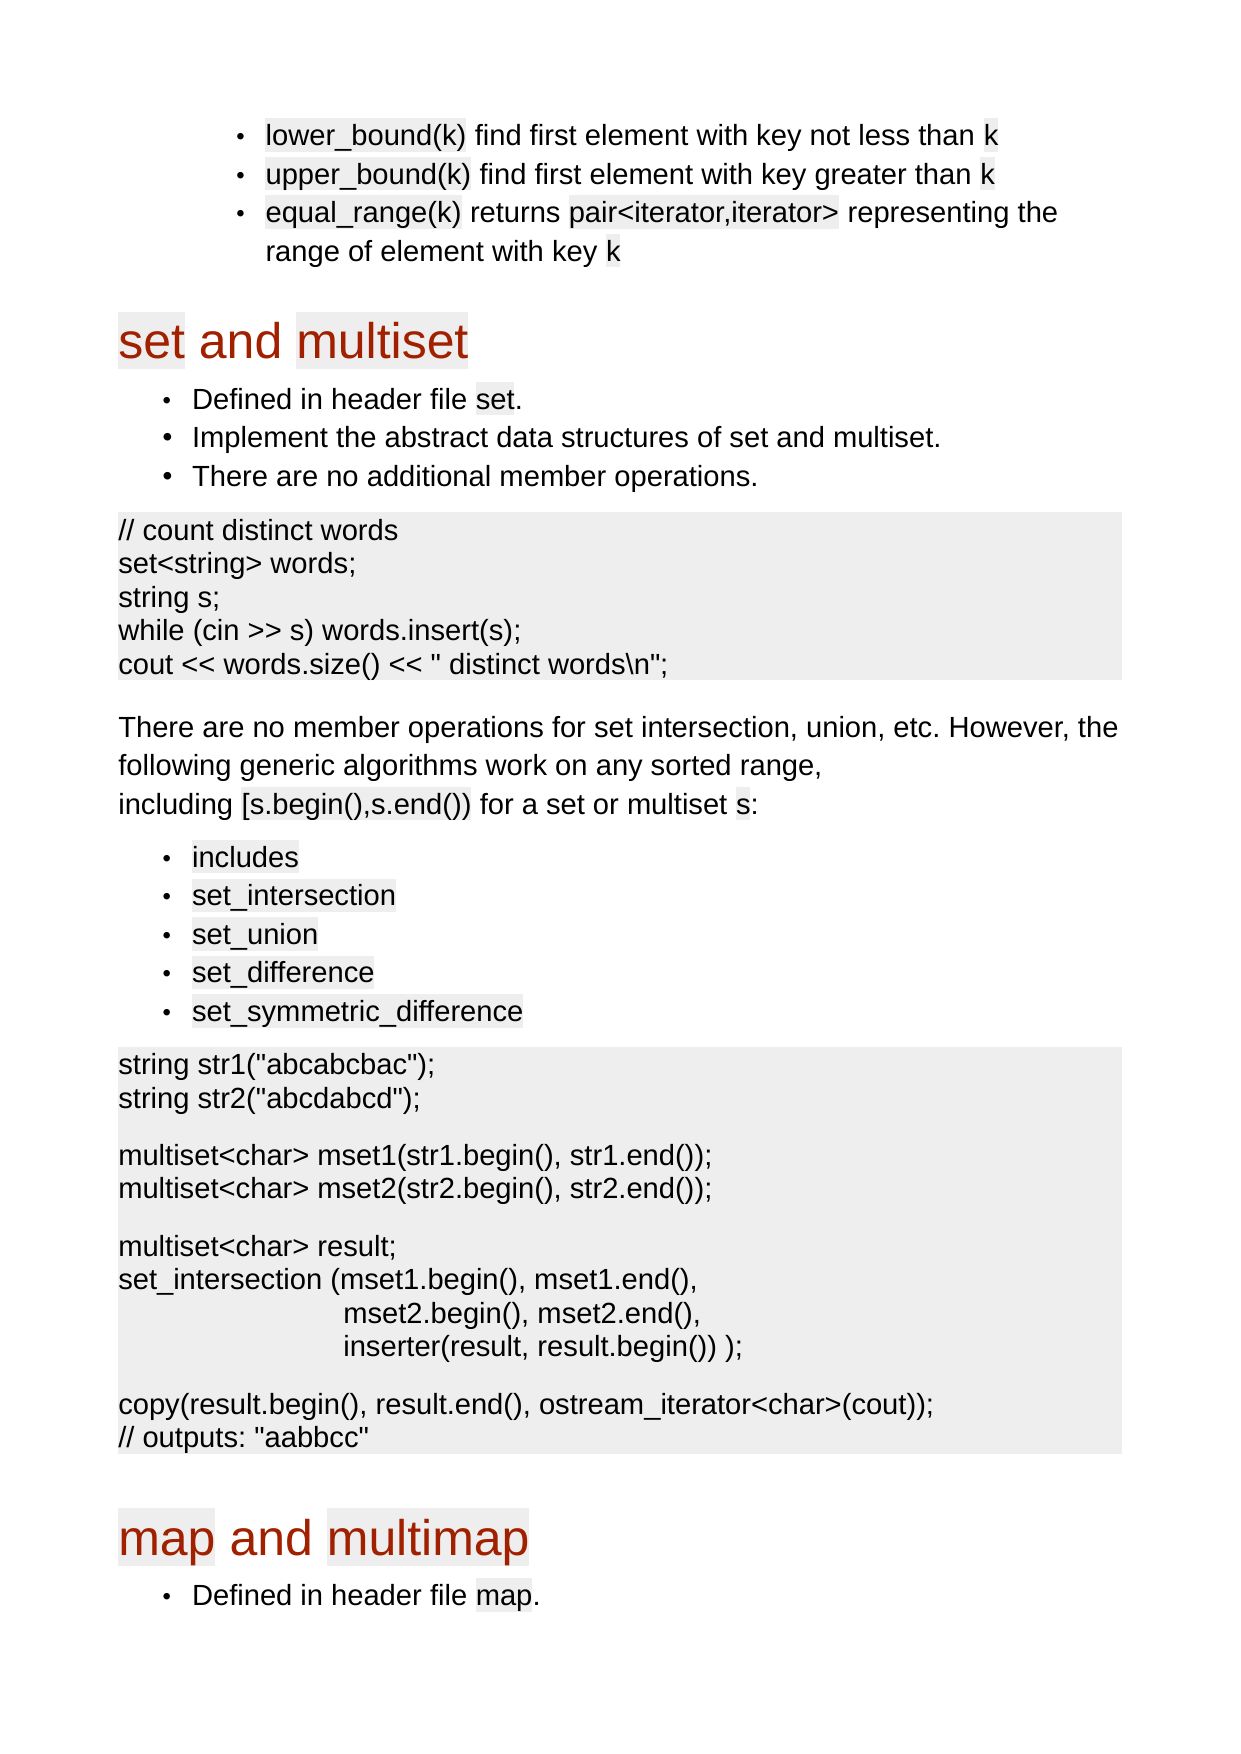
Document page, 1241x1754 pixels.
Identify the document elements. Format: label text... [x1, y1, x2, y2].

list set_intersection [162, 878, 1122, 912]
text while (cin >> s) words.insert(s); [118, 613, 1122, 647]
text // count distinct words [118, 512, 1122, 546]
list includes [162, 840, 1122, 873]
text string s; [118, 579, 1122, 613]
list Defined in header file map. [162, 1578, 1122, 1612]
list upper_bound(k) find first element with key greater than k [236, 157, 1122, 190]
text cout << words.size() << " distinct words\n"; [118, 647, 1122, 680]
text There are no member operations for set intersection, union, etc. However, the following generic algorithms work on any sorted range, including [s.begin(),s.end()) for a set or multiset s: [118, 710, 1122, 820]
text multiset<char> result; [118, 1229, 1122, 1262]
list equal_range(k) returns pair<iterator,iterator> representing the range of element with key k [236, 195, 1122, 267]
text string str1("abcabcbac"); [118, 1047, 1122, 1081]
list set_union [162, 917, 1122, 951]
text set_intersection (mset1.begin(), mset1.end(), [118, 1262, 1122, 1296]
text // outputs: "aabbcc" [118, 1420, 1122, 1454]
text multiset<char> mset2(str2.begin(), str2.end()); [118, 1171, 1122, 1205]
list lower_bound(k) find first element with key not less than k [236, 118, 1122, 152]
list Defined in header file set. [162, 382, 1122, 415]
list Implement the abstract data structures of set and multiset. [162, 420, 1122, 454]
subtitle map and multimap [118, 1508, 1122, 1566]
subtitle set and multiset [118, 312, 1122, 369]
text set<string> words; [118, 546, 1122, 579]
text mset2.begin(), mset2.end(), [118, 1296, 1122, 1329]
list set_difference [162, 956, 1122, 989]
text copy(result.begin(), result.end(), ostream_iterator<char>(cout)); [118, 1387, 1122, 1420]
text multiset<char> mset1(str1.begin(), str1.end()); [118, 1138, 1122, 1171]
text inserter(result, result.begin()) ); [118, 1329, 1122, 1363]
text string str2("abcdabcd"); [118, 1081, 1122, 1114]
list set_symmetric_difference [162, 994, 1122, 1028]
list There are no additional member operations. [162, 459, 1122, 493]
